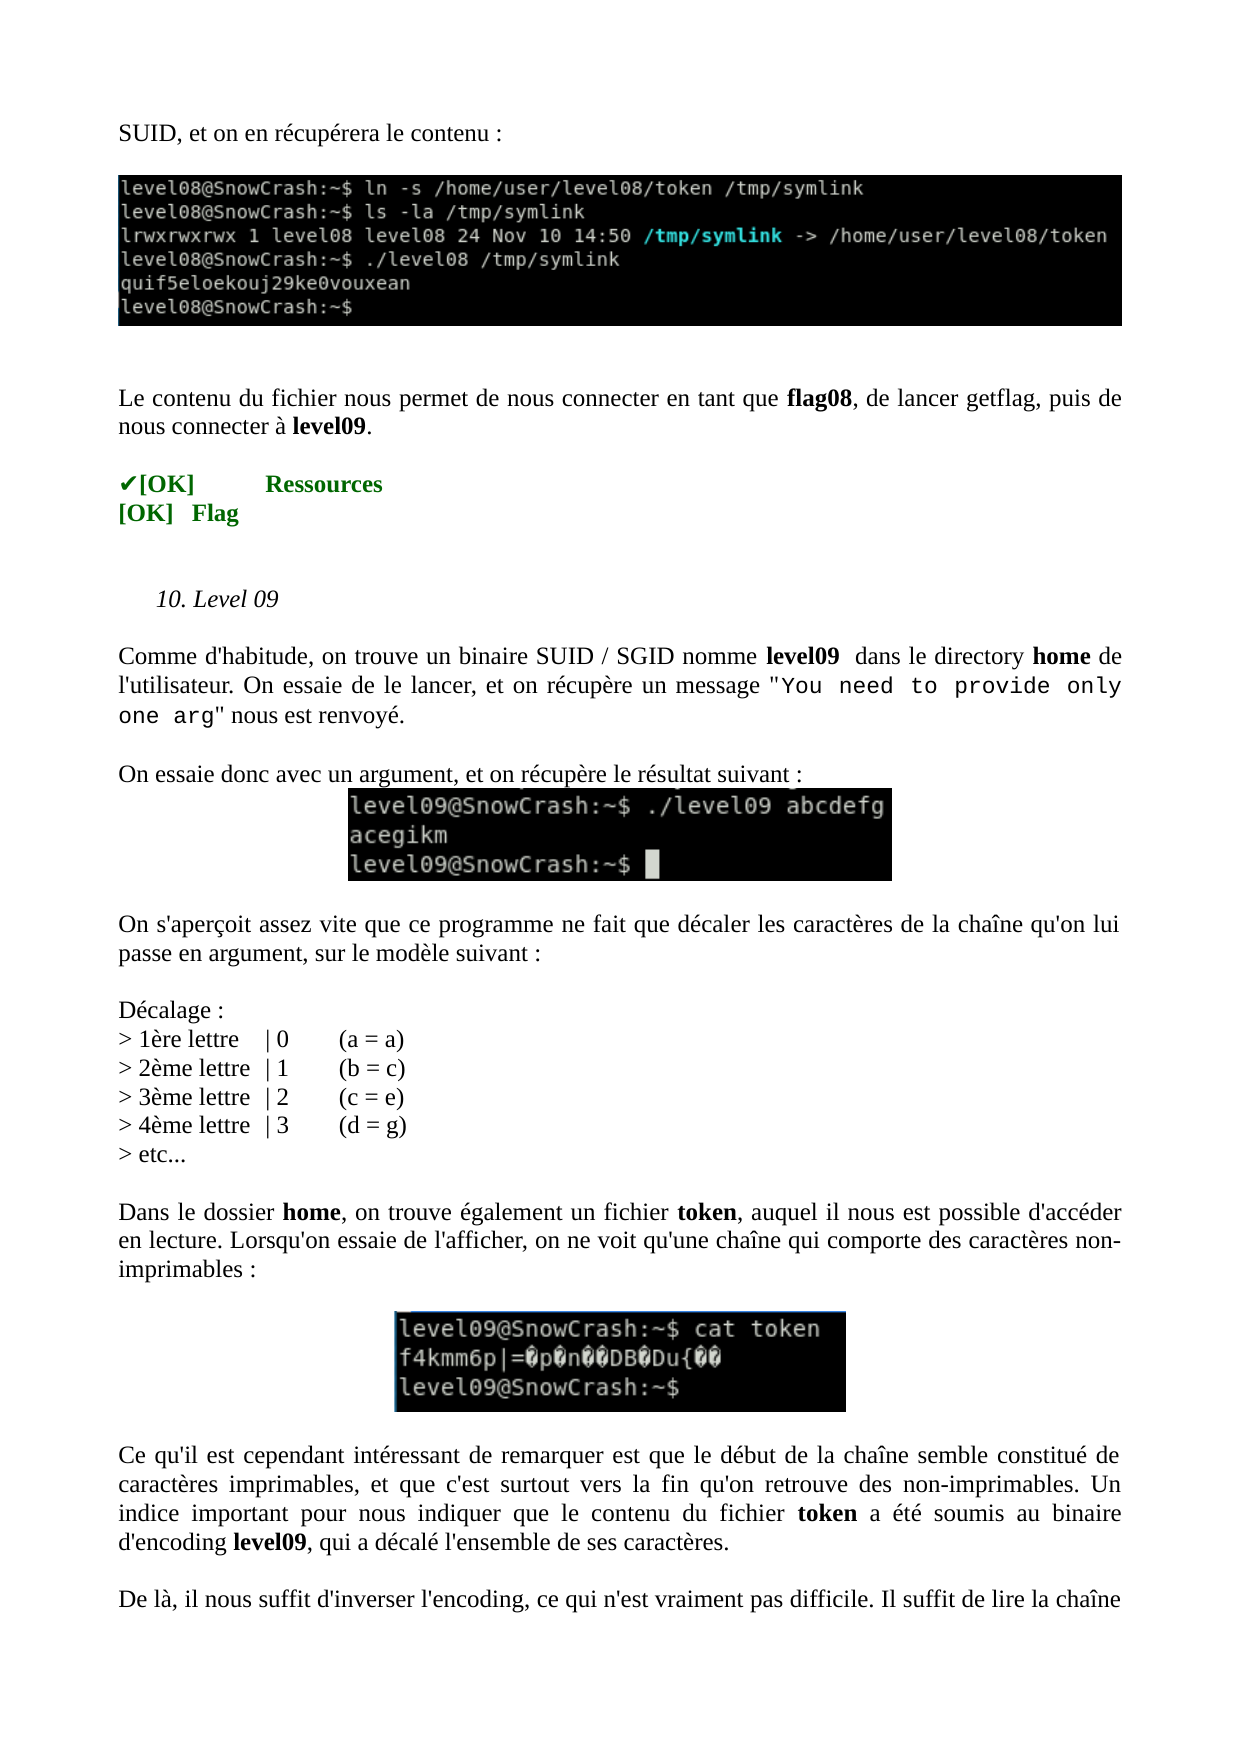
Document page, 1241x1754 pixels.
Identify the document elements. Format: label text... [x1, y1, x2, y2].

text > 3ème lettre | 2 (c = e) [118, 1082, 1122, 1110]
text [OK] Flag [118, 498, 1122, 526]
text > 4ème lettre | 3 (d = g) [118, 1110, 1122, 1139]
text ✔️[OK] Ressources [118, 469, 1122, 498]
text Le contenu du fichier nous permet de nous connecter en tant que flag08, de lancer getflag, puis de nous connecter à level09. [118, 383, 1122, 440]
text On s'aperçoit assez vite que ce programme ne fait que décaler les caractères de la chaîne qu'on lui passe en argument, sur le modèle suivant : [118, 909, 1122, 967]
text De là, il nous suffit d'inverser l'encoding, ce qui n'est vraiment pas difficile. Il suffit de lire la chaîne [118, 1584, 1122, 1613]
text > etc... [118, 1139, 1122, 1168]
text Dans le dossier home, on trouve également un fichier token, auquel il nous est possible d'accéder en lecture. Lorsqu'on essaie de l'afficher, on ne voit qu'une chaîne qui comporte des caractères non-imprimables : [118, 1197, 1122, 1283]
text > 2ème lettre | 1 (b = c) [118, 1053, 1122, 1082]
text Décalage : [118, 995, 1122, 1024]
text On essaie donc avec un argument, et on récupère le résultat suivant : [118, 759, 1122, 788]
text Comme d'habitude, on trouve un binaire SUID / SGID nomme level09 dans le directory home de l'utilisateur. On essaie de le lancer, et on récupère un message "You need to provide only one arg" nous est renvoyé. [118, 641, 1122, 731]
text > 1ère lettre | 0 (a = a) [118, 1024, 1122, 1053]
text Ce qu'il est cependant intéressant de remarquer est que le début de la chaîne semble constitué de caractères imprimables, et que c'est surtout vers la fin qu'on retrouve des non-imprimables. Un indice important pour nous indiquer que le contenu du fichier token a été soumis au binaire d'encoding level09, qui a décalé l'ensemble de ses caractères. [118, 1440, 1122, 1555]
text SUID, et on en récupérera le contenu : [118, 118, 1122, 147]
list Level 09 [156, 584, 1122, 613]
